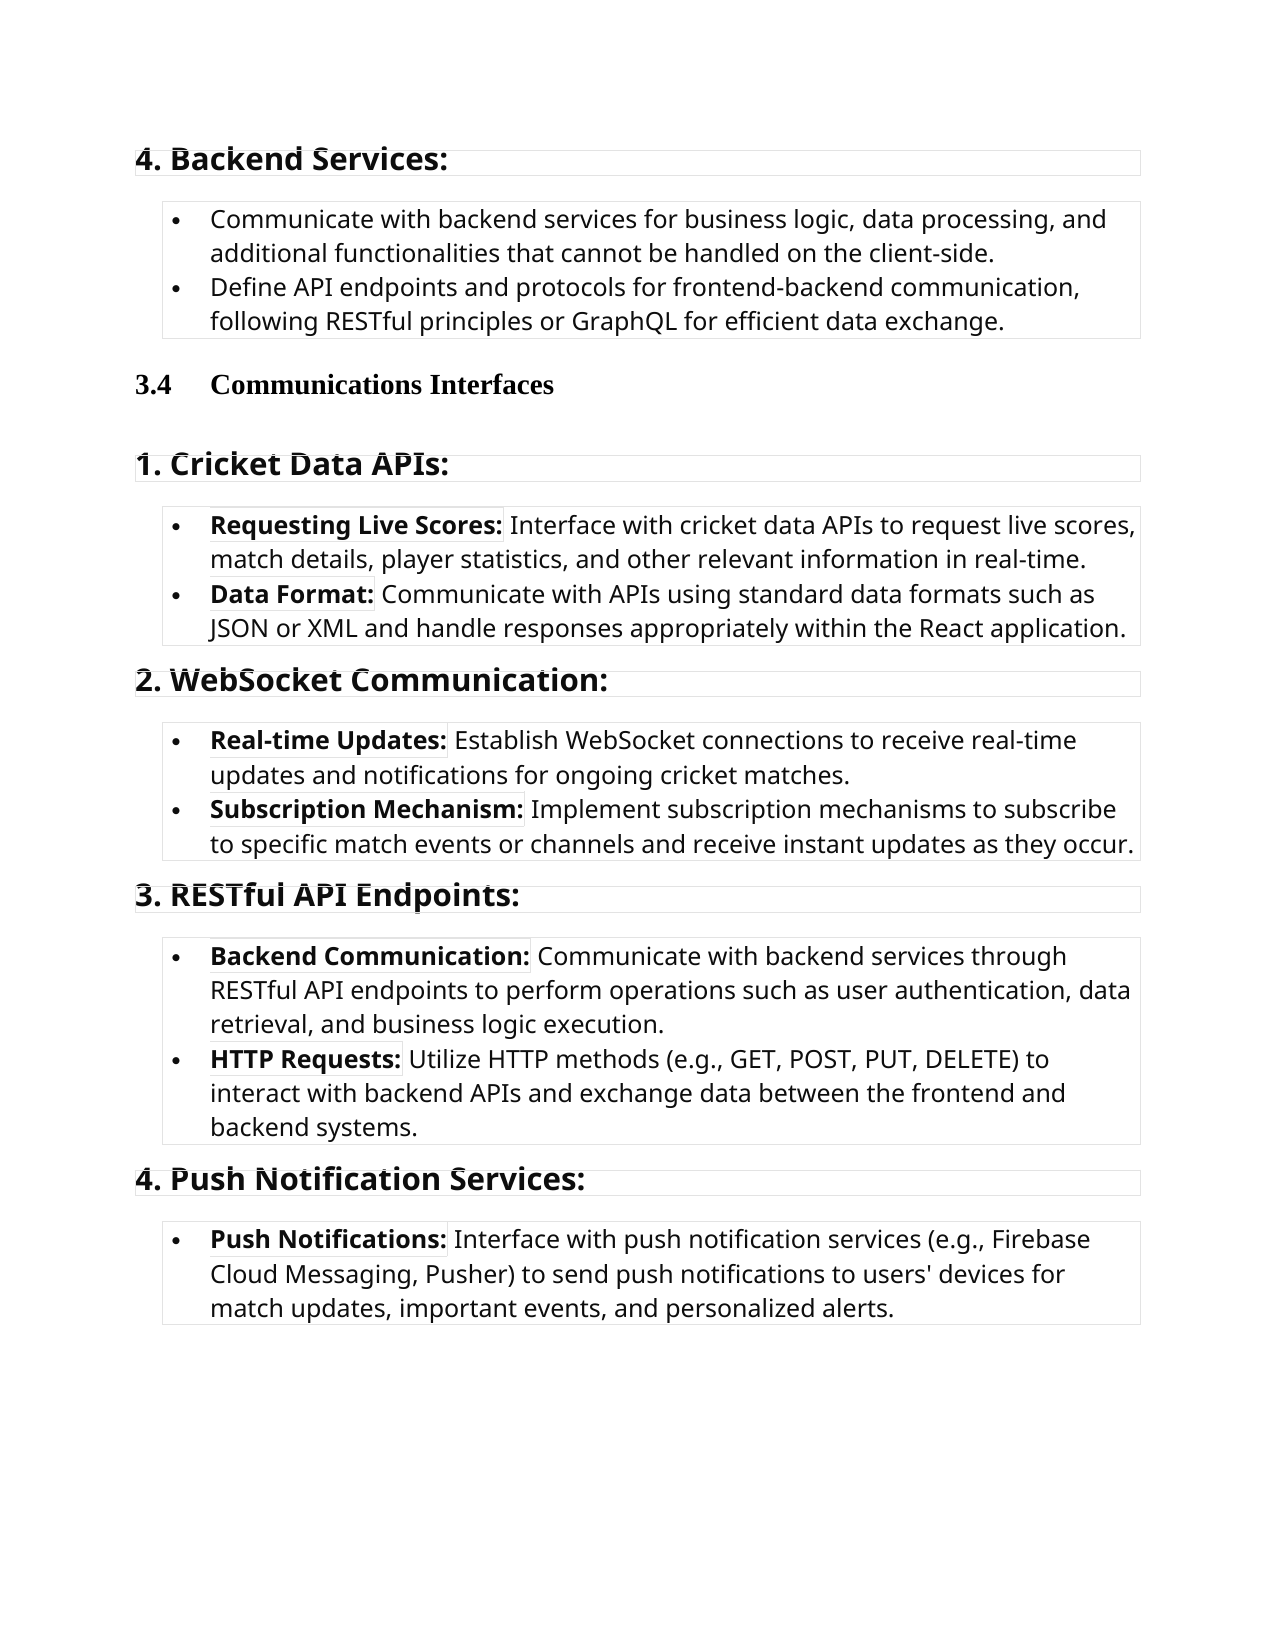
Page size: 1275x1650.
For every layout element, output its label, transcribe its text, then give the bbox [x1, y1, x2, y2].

list Data Format: Communicate with APIs using standard data formats such as JSON or XML and handle responses appropriately within the React application. [163, 575, 1140, 645]
list Requesting Live Scores: Interface with cricket data APIs to request live scores, match details, player statistics, and other relevant information in real-time. [163, 507, 1140, 575]
list Backend Communication: Communicate with backend services through RESTful API endpoints to perform operations such as user authentication, data retrieval, and business logic execution. [163, 938, 1140, 1040]
subtitle 4. Push Notification Services: [136, 1171, 1140, 1195]
subtitle Communications Interfaces [135, 367, 1140, 401]
list Real-time Updates: Establish WebSocket connections to receive real-time updates and notifications for ongoing cricket matches. [163, 723, 1140, 791]
list HTTP Requests: Utilize HTTP methods (e.g., GET, POST, PUT, DELETE) to interact with backend APIs and exchange data between the frontend and backend systems. [163, 1040, 1140, 1144]
list Communicate with backend services for business logic, data processing, and additional functionalities that cannot be handled on the client-side. [163, 202, 1140, 269]
subtitle 1. Cricket Data APIs: [136, 456, 1140, 481]
subtitle 2. WebSocket Communication: [136, 672, 1140, 696]
list Subscription Mechanism: Implement subscription mechanisms to subscribe to specific match events or channels and receive instant updates as they occur. [163, 791, 1140, 860]
list Push Notifications: Interface with push notification services (e.g., Firebase Cloud Messaging, Pusher) to send push notifications to users' devices for match updates, important events, and personalized alerts. [163, 1222, 1140, 1324]
subtitle 3. RESTful API Endpoints: [136, 887, 1140, 912]
list Define API endpoints and protocols for frontend-backend communication, following RESTful principles or GraphQL for efficient data exchange. [163, 269, 1140, 338]
subtitle 4. Backend Services: [136, 151, 1140, 175]
